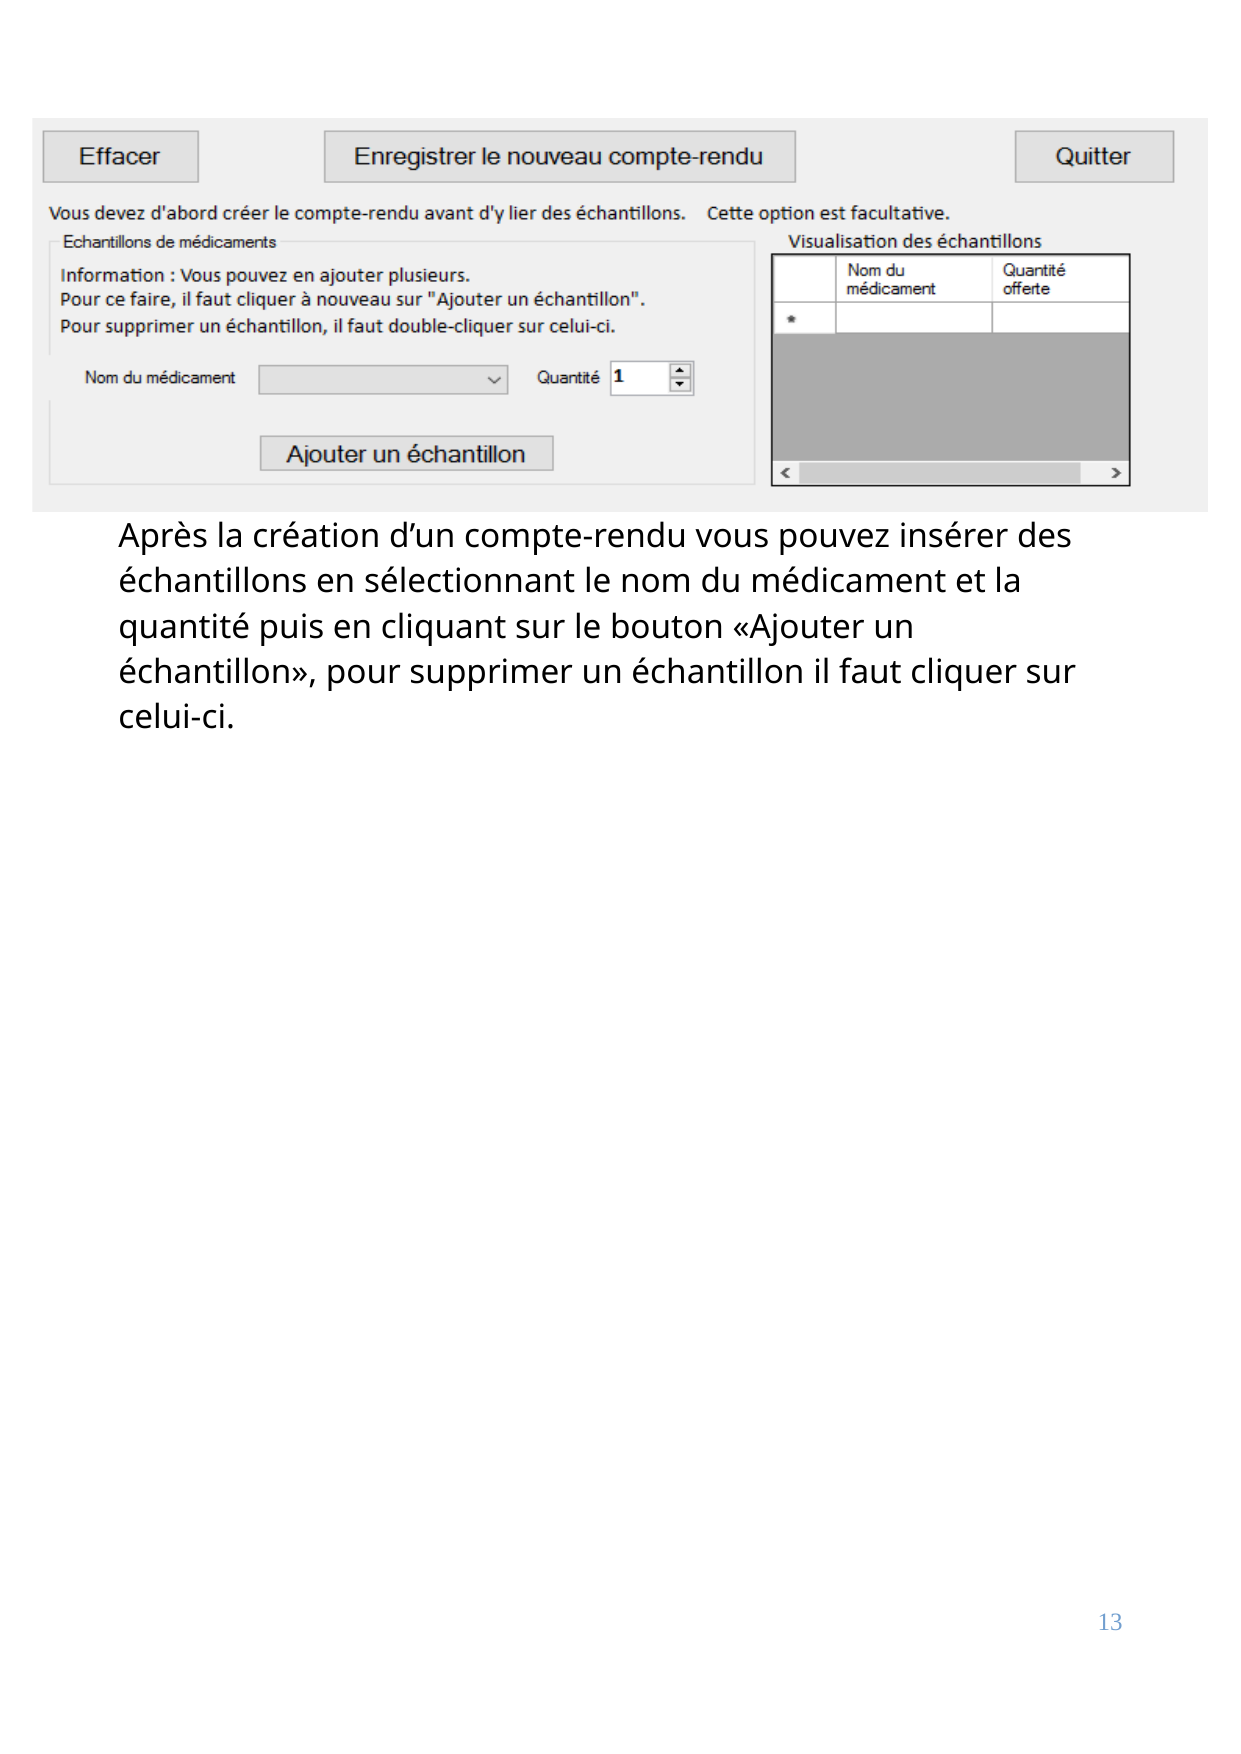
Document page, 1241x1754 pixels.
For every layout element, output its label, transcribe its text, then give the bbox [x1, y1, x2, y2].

text Après la création d’un compte-rendu vous pouvez insérer des échantillons en sélectionnant le nom du médicament et la quantité puis en cliquant sur le bouton «Ajouter un échantillon», pour supprimer un échantillon il faut cliquer sur celui-ci. [118, 512, 1122, 739]
picture [32, 118, 1208, 512]
